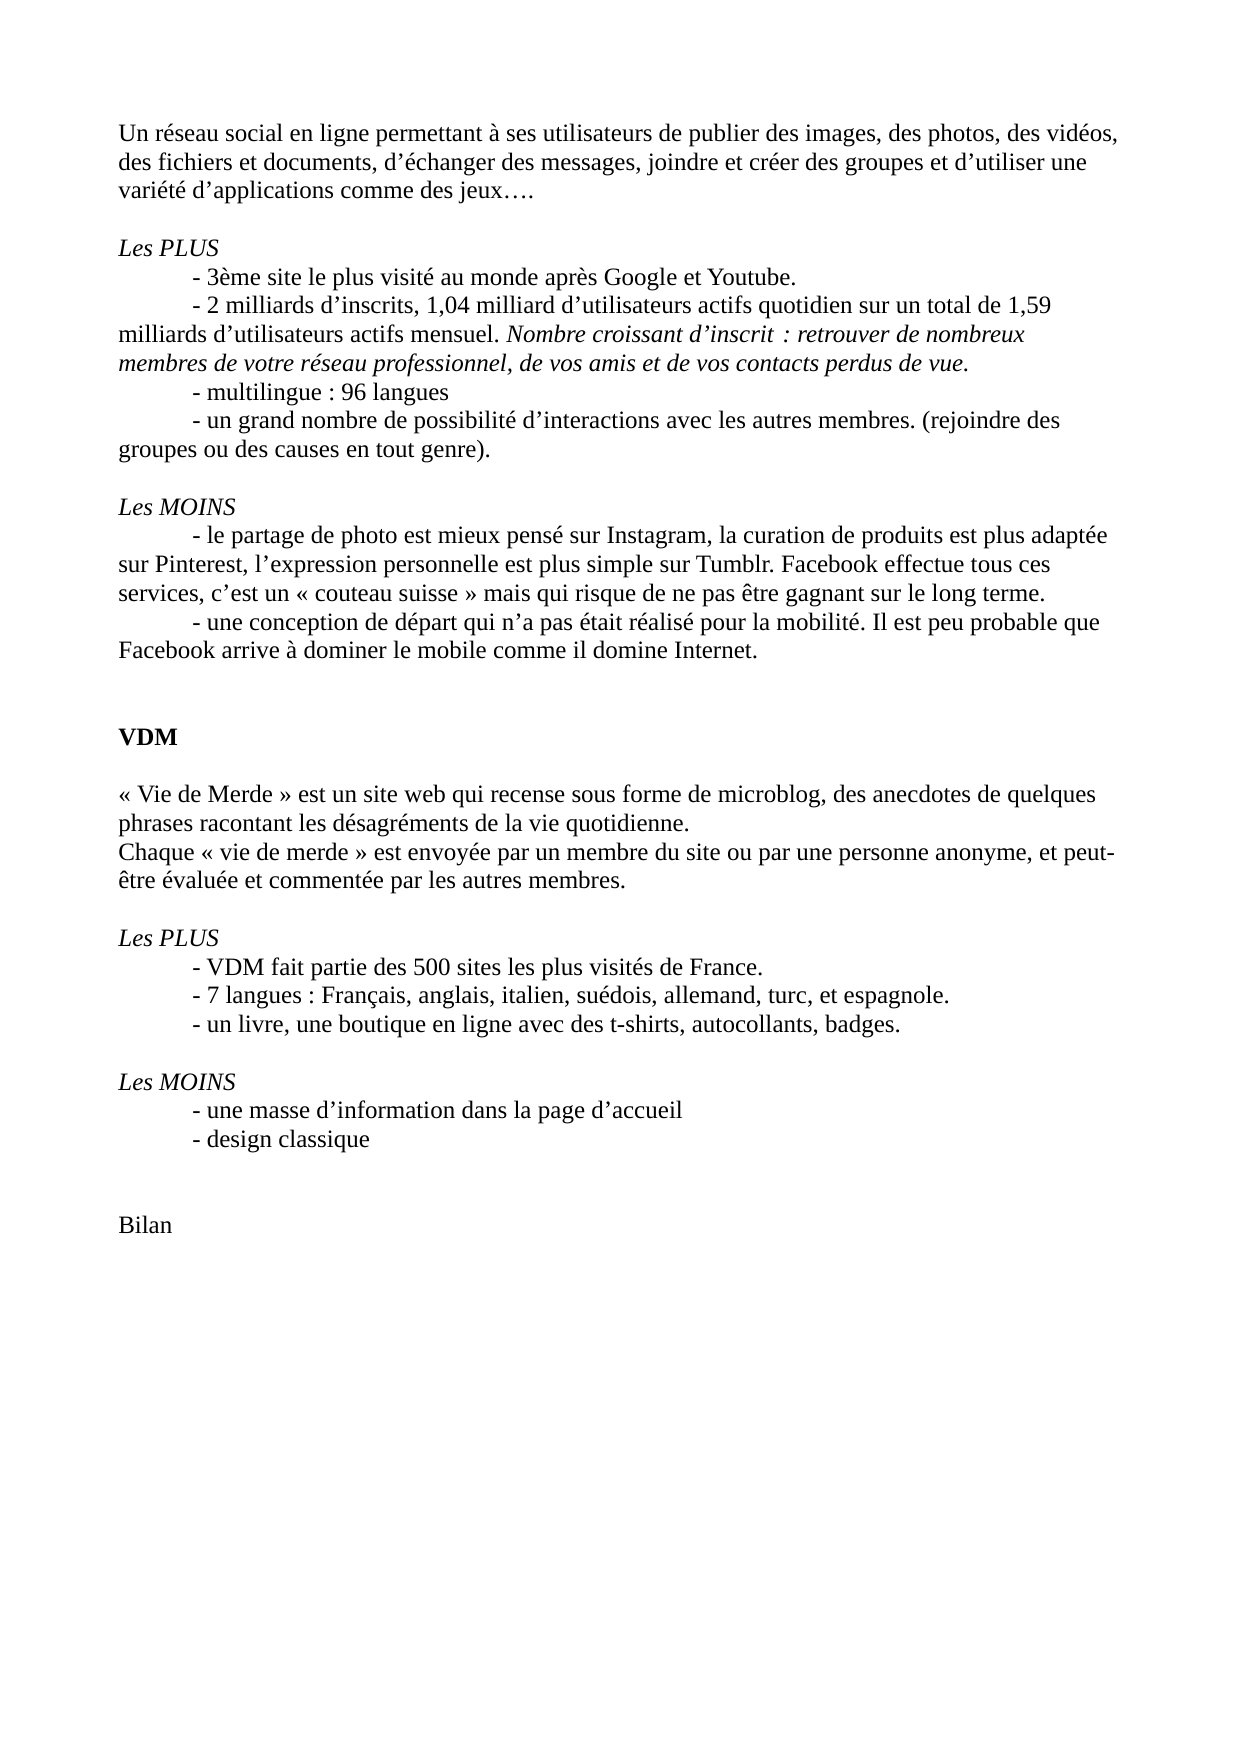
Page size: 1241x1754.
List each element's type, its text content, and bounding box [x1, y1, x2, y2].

text - multilingue : 96 langues [118, 377, 1122, 406]
text - un livre, une boutique en ligne avec des t-shirts, autocollants, badges. [118, 1009, 1122, 1038]
text - 3ème site le plus visité au monde après Google et Youtube. [118, 262, 1122, 291]
text Un réseau social en ligne permettant à ses utilisateurs de publier des images, des photos, des vidéos, des fichiers et documents, d’échanger des messages, joindre et créer des groupes et d’utiliser une variété d’applications comme des jeux…. [118, 118, 1122, 204]
text - design classique [118, 1124, 1122, 1153]
text Les MOINS [118, 492, 1122, 521]
text Chaque « vie de merde » est envoyée par un membre du site ou par une personne anonyme, et peut-être évaluée et commentée par les autres membres. [118, 837, 1122, 894]
text « Vie de Merde » est un site web qui recense sous forme de microblog, des anecdotes de quelques phrases racontant les désagréments de la vie quotidienne. [118, 779, 1122, 837]
text - 7 langues : Français, anglais, italien, suédois, allemand, turc, et espagnole. [118, 981, 1122, 1009]
text Bilan [118, 1211, 1122, 1239]
text Les PLUS [118, 923, 1122, 952]
text Les MOINS [118, 1067, 1122, 1096]
text - le partage de photo est mieux pensé sur Instagram, la curation de produits est plus adaptée sur Pinterest, l’expression personnelle est plus simple sur Tumblr. Facebook effectue tous ces services, c’est un « couteau suisse » mais qui risque de ne pas être gagnant sur le long terme. [118, 521, 1122, 607]
text - VDM fait partie des 500 sites les plus visités de France. [118, 952, 1122, 981]
text - 2 milliards d’inscrits, 1,04 milliard d’utilisateurs actifs quotidien sur un total de 1,59 milliards d’utilisateurs actifs mensuel. Nombre croissant d’inscrit : retrouver de nombreux membres de votre réseau professionnel, de vos amis et de vos contacts perdus de vue. [118, 291, 1122, 377]
text - un grand nombre de possibilité d’interactions avec les autres membres. (rejoindre des groupes ou des causes en tout genre). [118, 406, 1122, 463]
text - une conception de départ qui n’a pas était réalisé pour la mobilité. Il est peu probable que Facebook arrive à dominer le mobile comme il domine Internet. [118, 607, 1122, 664]
text Les PLUS [118, 233, 1122, 262]
text VDM [118, 722, 1122, 751]
text - une masse d’information dans la page d’accueil [118, 1096, 1122, 1124]
